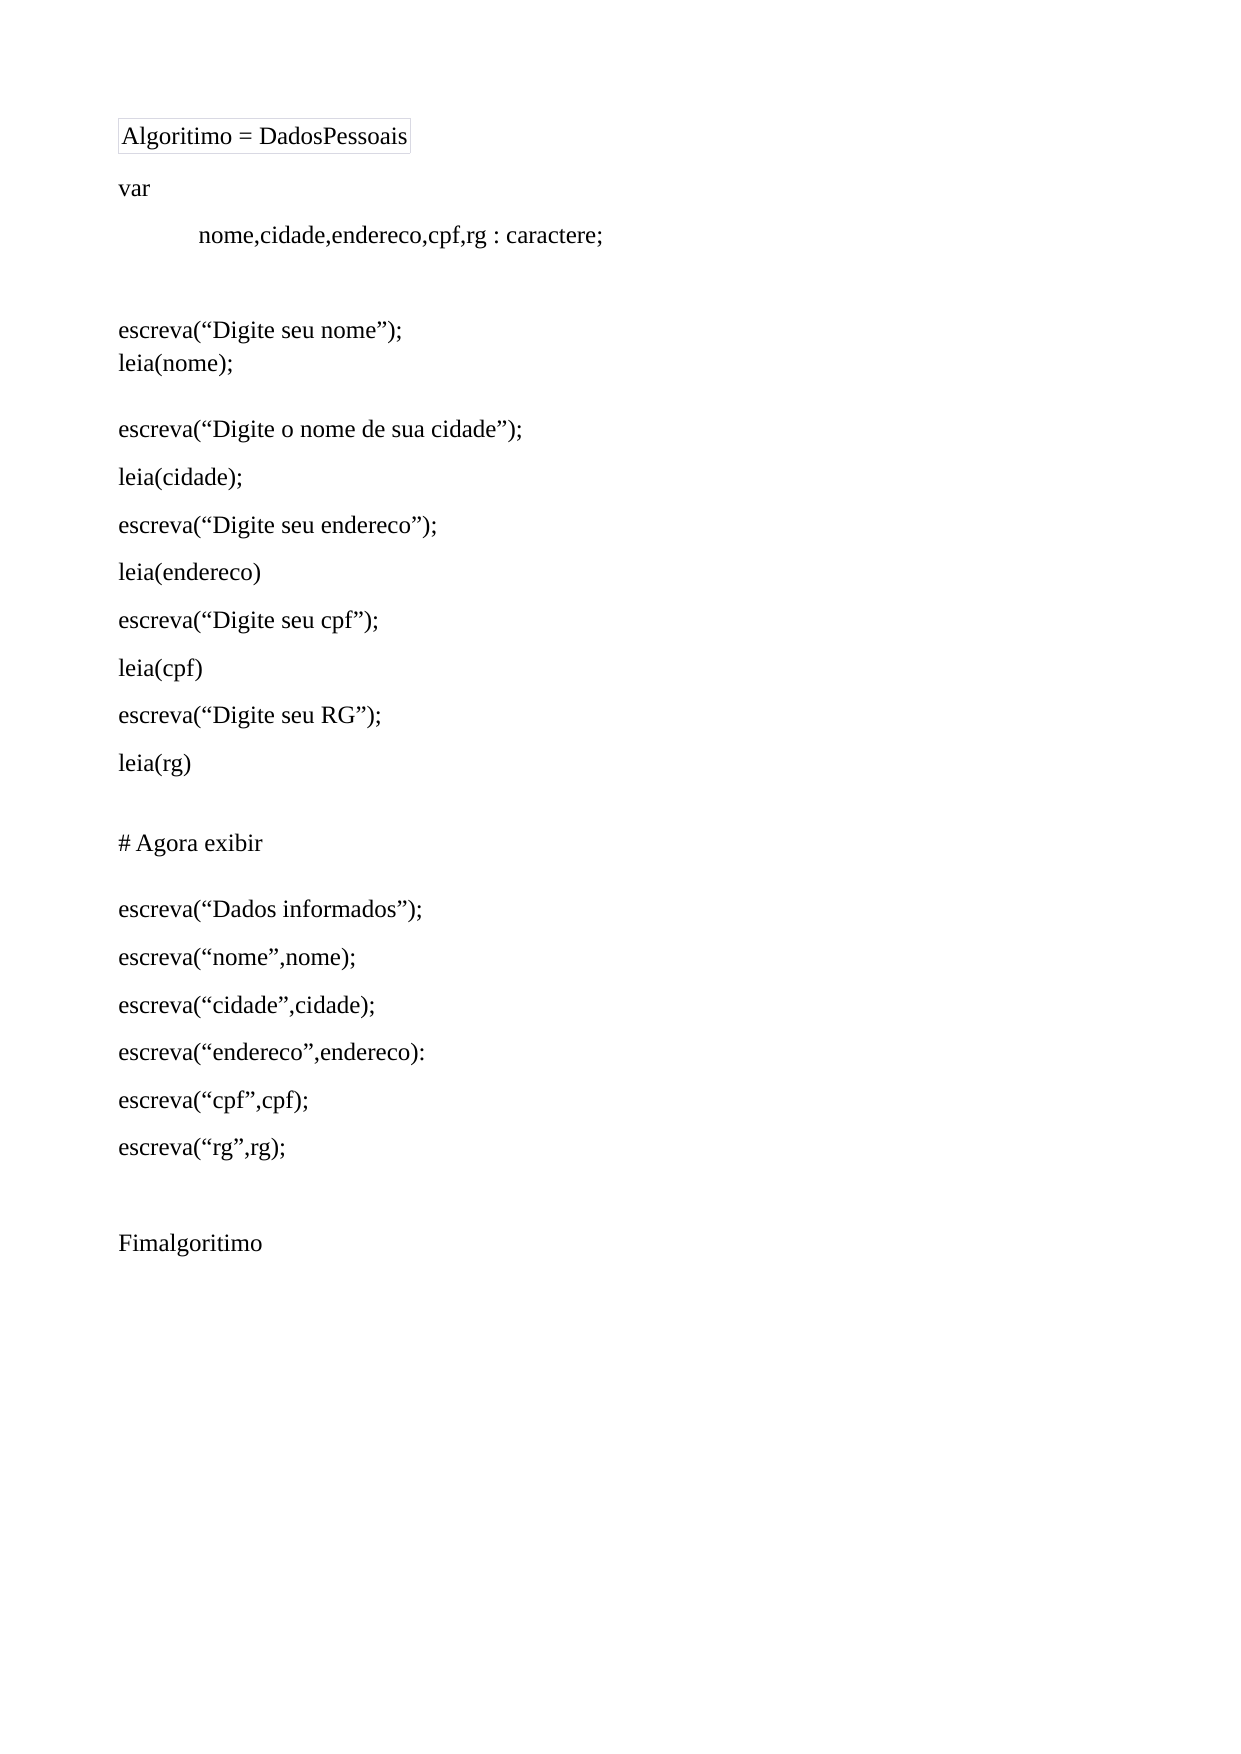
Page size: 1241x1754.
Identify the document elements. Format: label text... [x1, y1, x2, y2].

text Algoritimo = DadosPessoais [119, 119, 410, 153]
text escreva(“rg”,rg); [118, 1132, 1122, 1161]
text leia(endereco) [118, 557, 1122, 586]
text escreva(“cidade”,cidade); [118, 990, 1122, 1018]
text escreva(“nome”,nome); [118, 942, 1122, 971]
text # Agora exibir escreva(“Dados informados”); [118, 795, 1122, 923]
text leia(rg) [118, 748, 1122, 777]
text leia(cidade); [118, 462, 1122, 491]
text Fimalgoritimo [118, 1228, 1122, 1256]
text escreva(“Digite seu cpf”); [118, 605, 1122, 634]
text nome,cidade,endereco,cpf,rg : caractere; [118, 220, 1122, 249]
text var [118, 173, 1122, 201]
text escreva(“endereco”,endereco): [118, 1037, 1122, 1066]
text escreva(“Digite seu RG”); [118, 700, 1122, 729]
text [411, 118, 1122, 153]
text escreva(“Digite seu endereco”); [118, 510, 1122, 538]
text leia(cpf) [118, 653, 1122, 681]
text escreva(“cpf”,cpf); [118, 1085, 1122, 1114]
text escreva(“Digite seu nome”); leia(nome); escreva(“Digite o nome de sua cidade”); [118, 316, 1122, 443]
